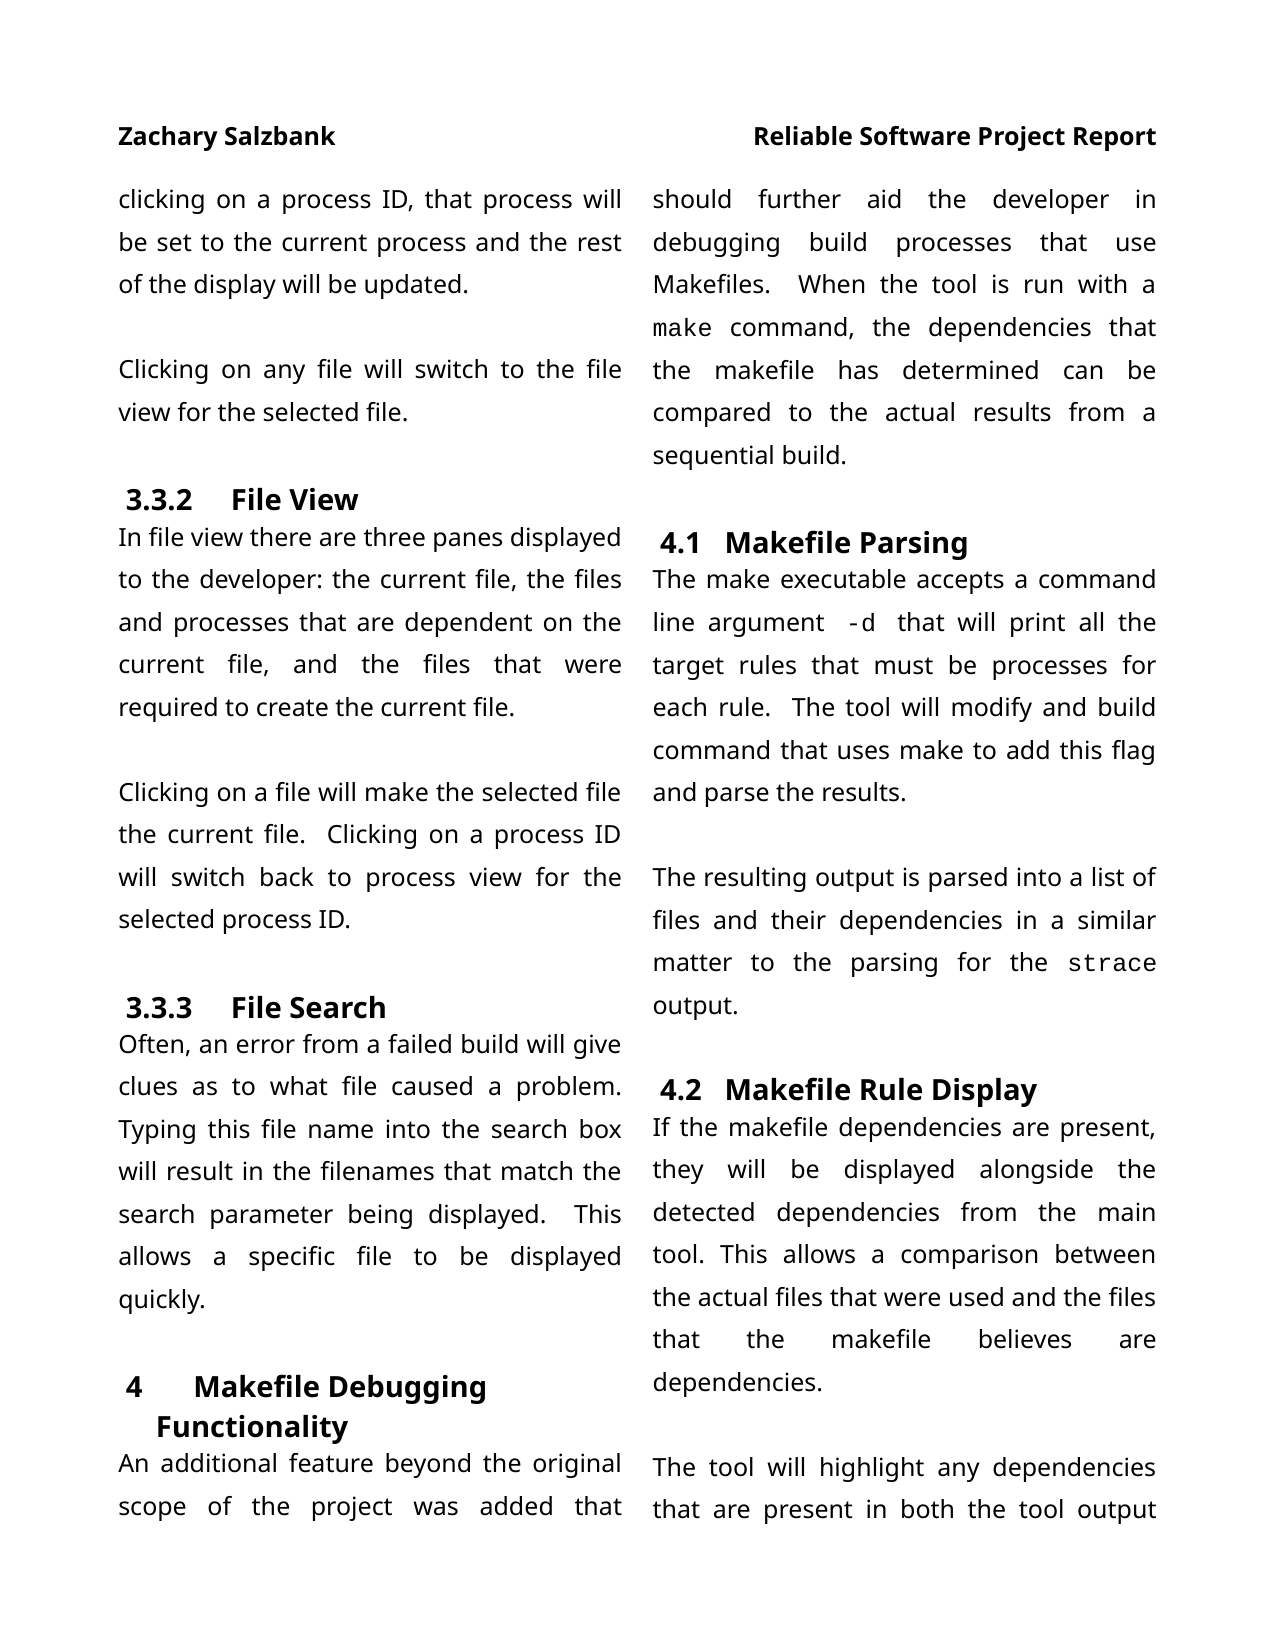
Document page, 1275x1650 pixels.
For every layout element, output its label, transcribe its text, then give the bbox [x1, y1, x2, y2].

text Clicking on a file will make the selected file the current file. Clicking on a process ID will switch back to process view for the selected process ID. [118, 774, 622, 936]
list should further aid the developer in debugging build processes that use Makefiles. When the tool is run with a make command, the dependencies that the makefile has determined can be compared to the actual results from a sequential build. [652, 182, 1157, 471]
list Makefile Rule Display [652, 1070, 1157, 1109]
list File Search [118, 987, 622, 1027]
text The tool will highlight any dependencies that are present in both the tool output [652, 1449, 1157, 1526]
list File View [118, 480, 622, 519]
text Clicking on any file will switch to the file view for the selected file. [118, 352, 622, 429]
list Makefile Debugging Functionality [118, 1367, 622, 1446]
list Makefile Parsing [652, 522, 1157, 562]
list Often, an error from a failed build will give clues as to what file caused a problem. Typing this file name into the search box will result in the filenames that match the search parameter being displayed. This allows a specific file to be displayed quickly. [118, 1027, 622, 1316]
list If the makefile dependencies are present, they will be displayed alongside the detected dependencies from the main tool. This allows a comparison between the actual files that were used and the files that the makefile believes are dependencies. [652, 1109, 1157, 1398]
list In file view there are three panes displayed to the developer: the current file, the files and processes that are dependent on the current file, and the files that were required to create the current file. [118, 519, 622, 723]
text clicking on a process ID, that process will be set to the current process and the rest of the display will be updated. [118, 182, 622, 301]
text The resulting output is parsed into a list of files and their dependencies in a similar matter to the parsing for the strace output. [652, 860, 1157, 1022]
list The make executable accepts a command line argument -d that will print all the target rules that must be processes for each rule. The tool will modify and build command that uses make to add this flag and parse the results. [652, 562, 1157, 809]
list An additional feature beyond the original scope of the project was added that [118, 1446, 622, 1522]
